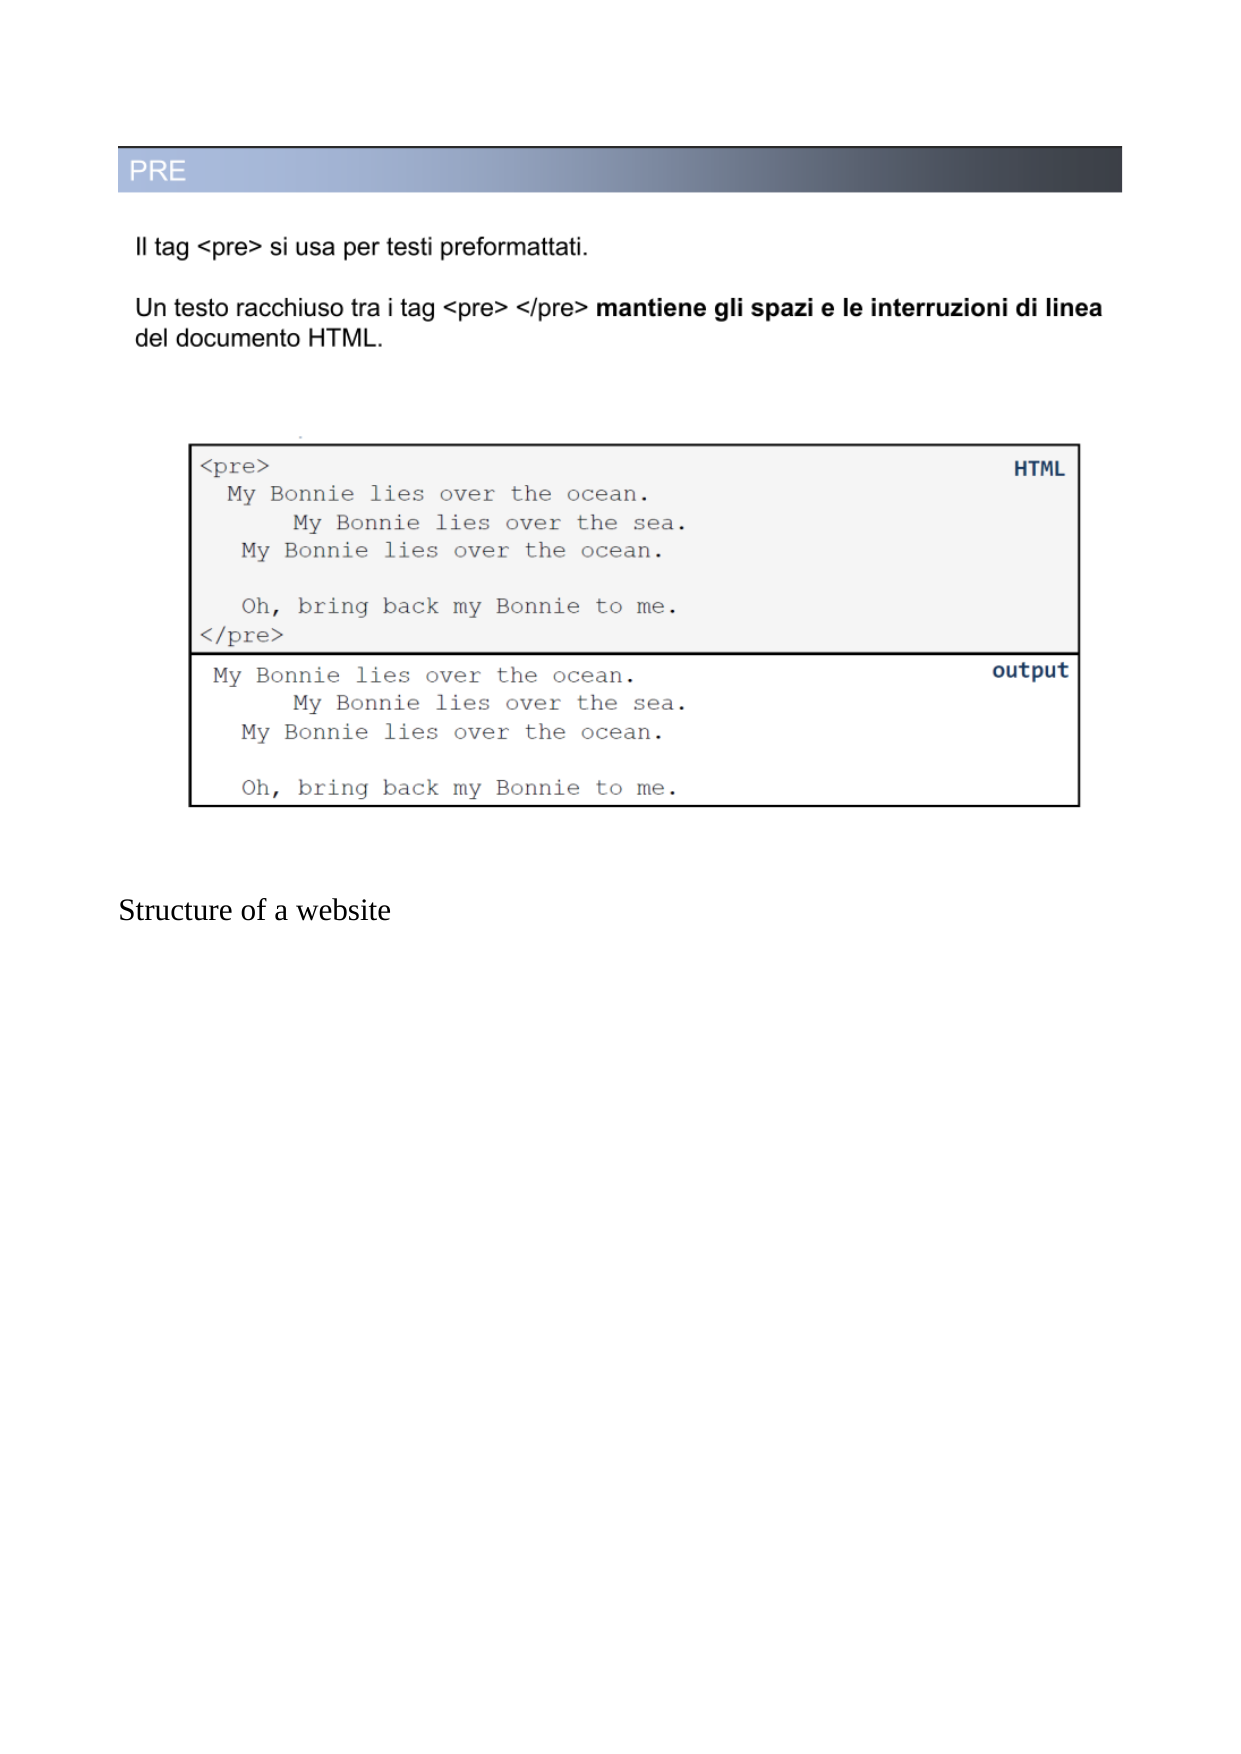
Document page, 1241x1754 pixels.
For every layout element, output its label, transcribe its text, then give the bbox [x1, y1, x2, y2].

picture [118, 146, 1123, 856]
text Structure of a website [118, 891, 1122, 927]
